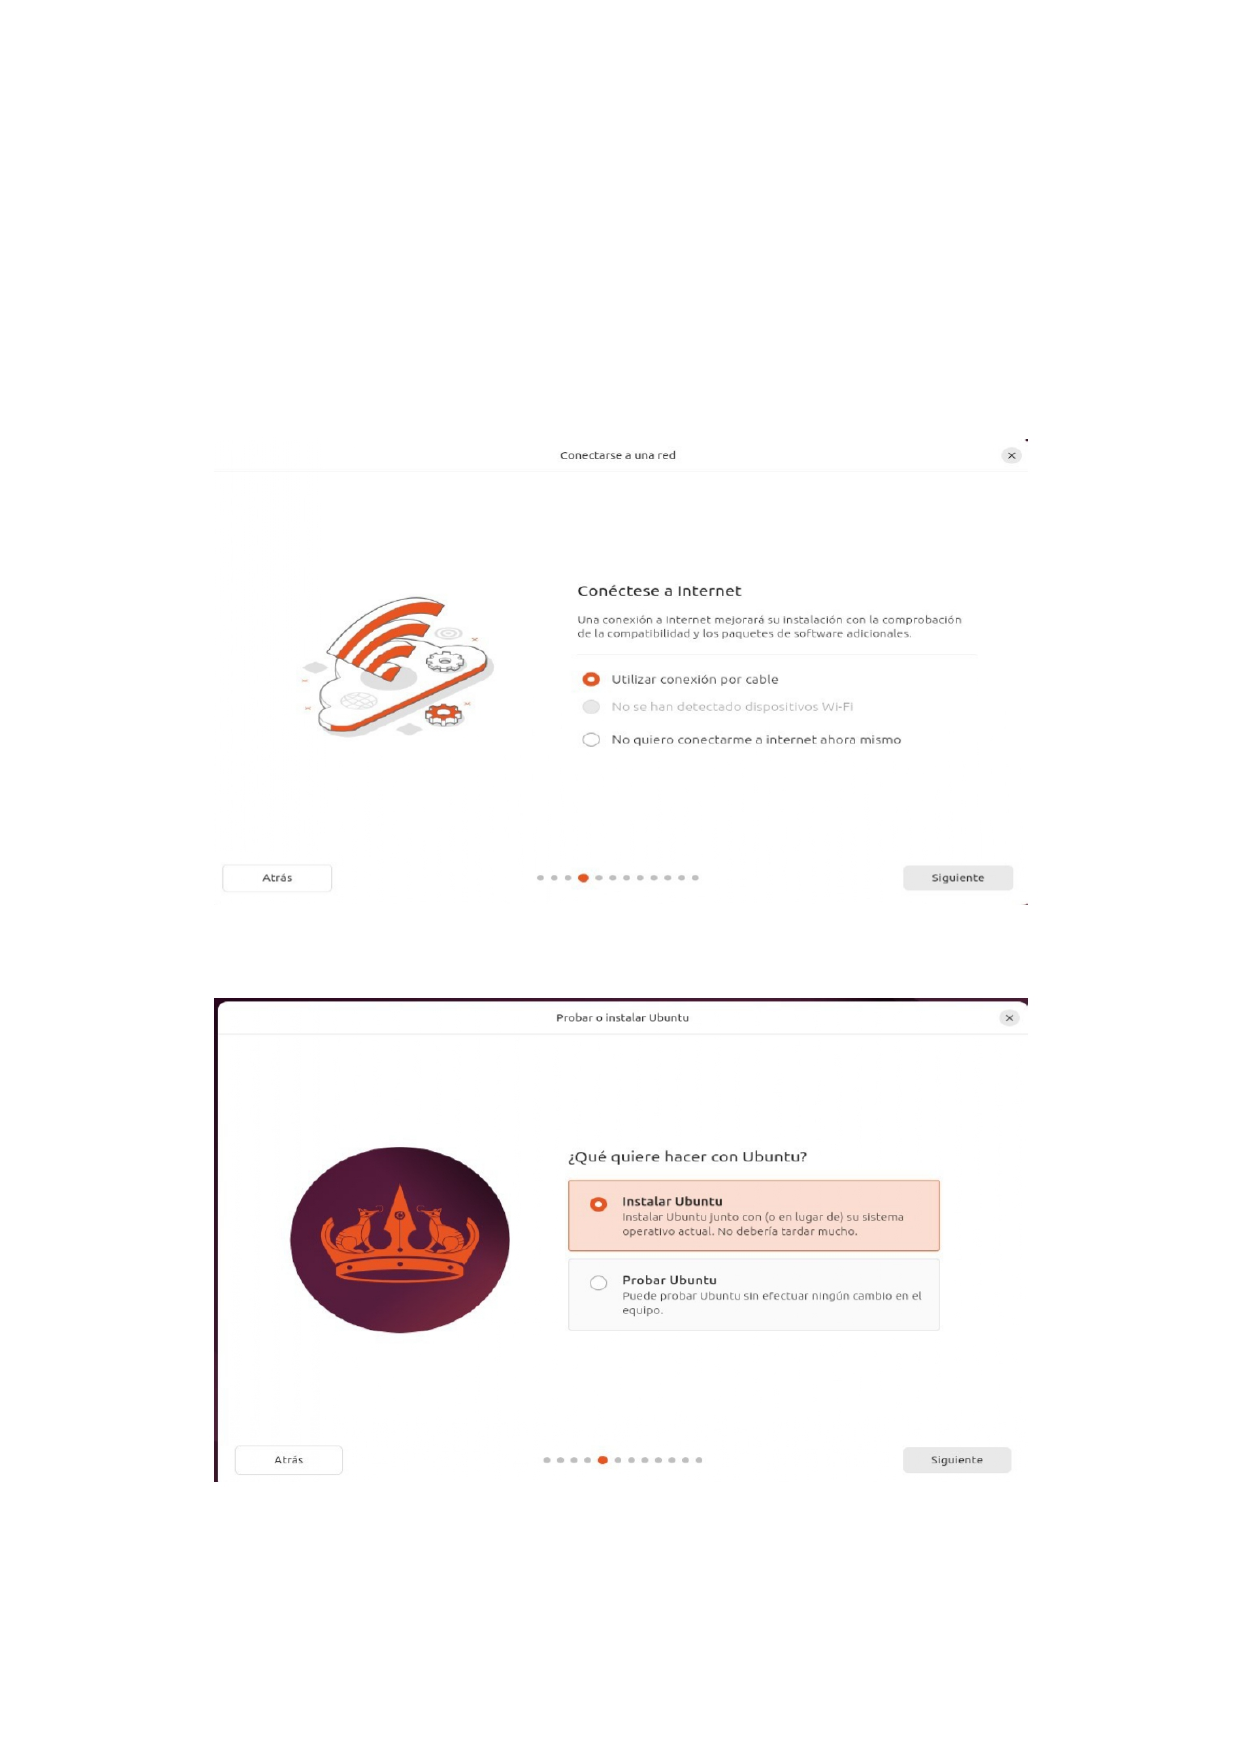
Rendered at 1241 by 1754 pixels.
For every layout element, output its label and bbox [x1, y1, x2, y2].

picture [118, 204, 1123, 1624]
